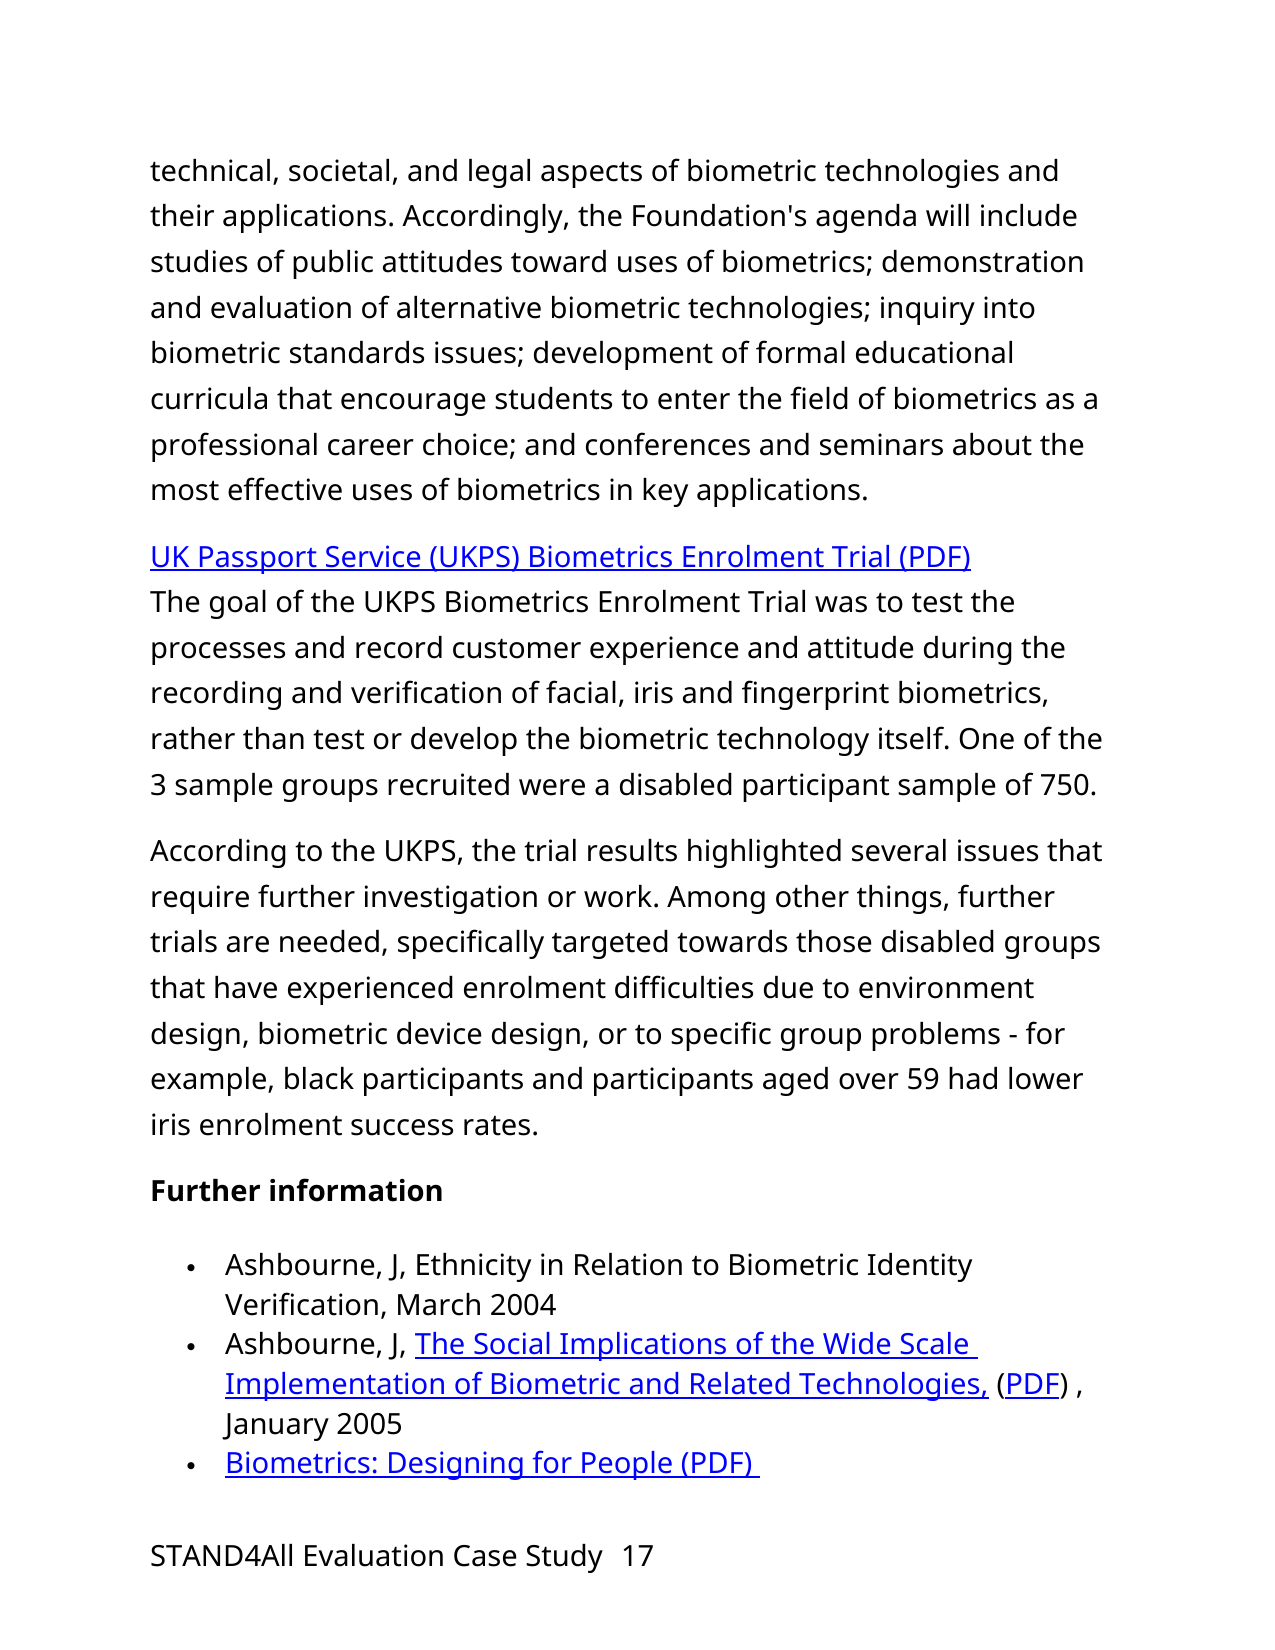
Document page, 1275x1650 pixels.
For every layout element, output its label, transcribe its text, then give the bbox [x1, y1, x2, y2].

text According to the UKPS, the trial results highlighted several issues that require further investigation or work. Among other things, further trials are needed, specifically targeted towards those disabled groups that have experienced enrolment difficulties due to environment design, biometric device design, or to specific group problems - for example, black participants and participants aged over 59 had lower iris enrolment success rates. [150, 830, 1125, 1144]
list Biometrics: Designing for People (PDF) [187, 1443, 1125, 1482]
list Ashbourne, J, The Social Implications of the Wide Scale Implementation of Biometric and Related Technologies, (PDF) , January 2005 [187, 1323, 1125, 1443]
text UK Passport Service (UKPS) Biometrics Enrolment Trial (PDF) The goal of the UKPS Biometrics Enrolment Trial was to test the processes and record customer experience and attitude during the recording and verification of facial, iris and fingerprint biometrics, rather than test or develop the biometric technology itself. One of the 3 sample groups recruited were a disabled participant sample of 750. [150, 536, 1125, 804]
text technical, societal, and legal aspects of biometric technologies and their applications. Accordingly, the Foundation's agenda will include studies of public attitudes toward uses of biometrics; demonstration and evaluation of alternative biometric technologies; inquiry into biometric standards issues; development of formal educational curricula that encourage students to enter the field of biometrics as a professional career choice; and conferences and seminars about the most effective uses of biometrics in key applications. [150, 150, 1125, 509]
list Ashbourne, J, Ethnicity in Relation to Biometric Identity Verification, March 2004 [187, 1244, 1125, 1323]
subtitle Further information [150, 1171, 1125, 1210]
